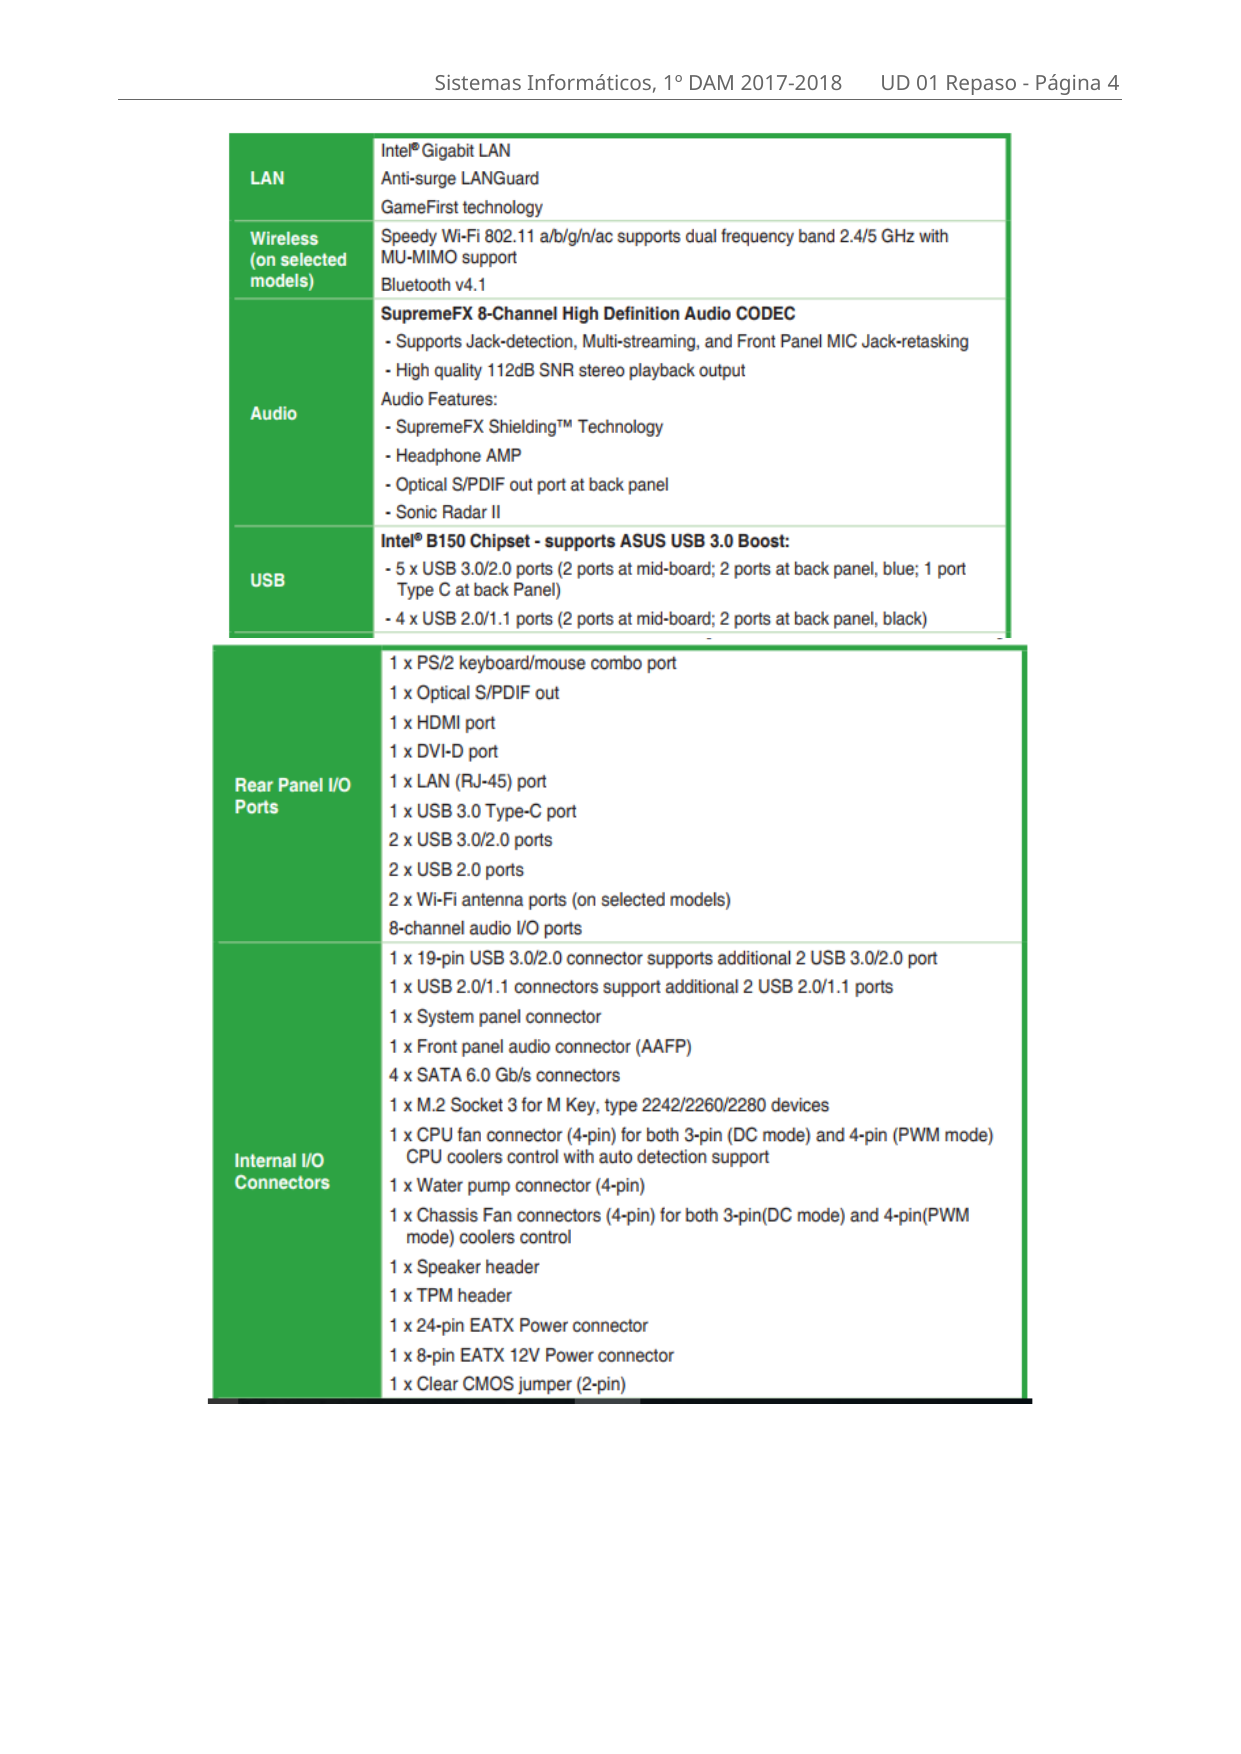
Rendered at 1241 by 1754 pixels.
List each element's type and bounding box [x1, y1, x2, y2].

picture [207, 128, 1033, 1404]
